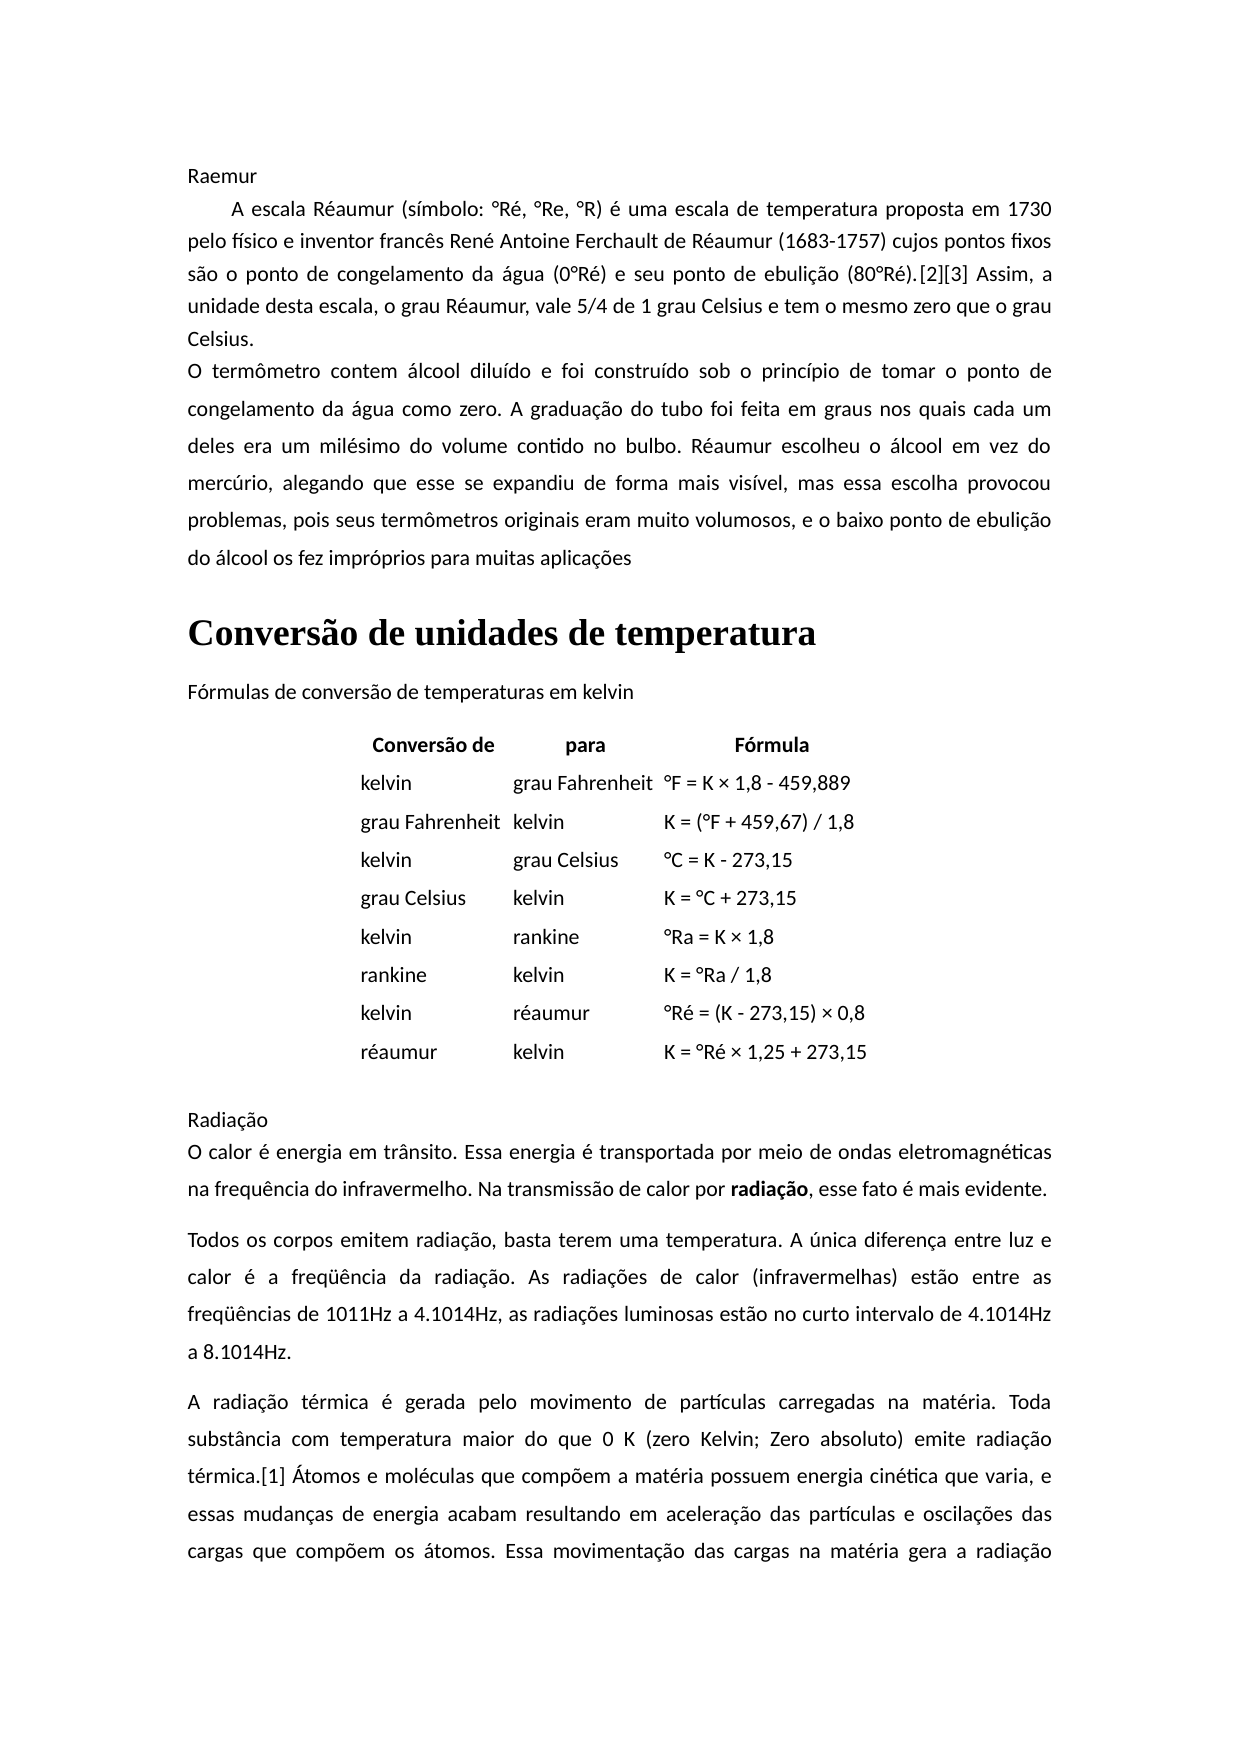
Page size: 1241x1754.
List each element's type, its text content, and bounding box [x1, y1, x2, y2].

table_cell kelvin [510, 958, 661, 996]
table_cell K = (°F + 459,67) / 1,8 [661, 805, 883, 843]
table_cell grau Fahrenheit [510, 766, 661, 804]
text O calor é energia em trânsito. Essa energia é transportada por meio de ondas eletromagnéticas na frequência do infravermelho. Na transmissão de calor por radiação, esse fato é mais evidente. [187, 1138, 1053, 1208]
text Raemur [187, 162, 1053, 194]
table_cell kelvin [358, 766, 510, 804]
table_cell K = °C + 273,15 [661, 881, 883, 919]
table_cell réaumur [510, 996, 661, 1034]
table_cell grau Fahrenheit [358, 805, 510, 843]
table_cell kelvin [358, 996, 510, 1034]
table_cell kelvin [358, 920, 510, 958]
table_cell rankine [510, 920, 661, 958]
text A escala Réaumur (símbolo: °Ré, °Re, °R) é uma escala de temperatura proposta em 1730 pelo físico e inventor francês René Antoine Ferchault de Réaumur (1683-1757) cujos pontos fixos são o ponto de congelamento da água (0°Ré) e seu ponto de ebulição (80°Ré).[2][3] Assim, a unidade desta escala, o grau Réaumur, vale 5/4 de 1 grau Celsius e tem o mesmo zero que o grau Celsius. [187, 194, 1053, 357]
table_cell K = °Ra / 1,8 [661, 958, 883, 996]
table_cell grau Celsius [510, 843, 661, 881]
table_cell rankine [358, 958, 510, 996]
table_cell kelvin [510, 805, 661, 843]
table_cell °Ra = K × 1,8 [661, 920, 883, 958]
table_header Fórmula [661, 728, 883, 766]
table_cell °C = K - 273,15 [661, 843, 883, 881]
table_cell °F = K × 1,8 - 459,889 [661, 766, 883, 804]
table_header para [510, 728, 661, 766]
table_cell réaumur [358, 1035, 510, 1073]
text A radiação térmica é gerada pelo movimento de partículas carregadas na matéria. Toda substância com temperatura maior do que 0 K (zero Kelvin; Zero absoluto) emite radiação térmica.[1] Átomos e moléculas que compõem a matéria possuem energia cinética que varia, e essas mudanças de energia acabam resultando em aceleração das partículas e oscilações das cargas que compõem os átomos. Essa movimentação das cargas na matéria gera a radiação [187, 1388, 1053, 1569]
table_cell grau Celsius [358, 881, 510, 919]
subtitle Conversão de unidades de temperatura [187, 600, 1053, 665]
table_cell K = °Ré × 1,25 + 273,15 [661, 1035, 883, 1073]
text Radiação [187, 1105, 1053, 1138]
table_cell kelvin [510, 881, 661, 919]
table_cell kelvin [510, 1035, 661, 1073]
text Todos os corpos emitem radiação, basta terem uma temperatura. A única diferença entre luz e calor é a freqüência da radiação. As radiações de calor (infravermelhas) estão entre as freqüências de 1011Hz a 4.1014Hz, as radiações luminosas estão no curto intervalo de 4.1014Hz a 8.1014Hz. [187, 1225, 1053, 1370]
table_cell kelvin [358, 843, 510, 881]
text Fórmulas de conversão de temperaturas em kelvin [187, 677, 1053, 710]
table_cell °Ré = (K - 273,15) × 0,8 [661, 996, 883, 1034]
table_header Conversão de [358, 728, 510, 766]
text O termômetro contem álcool diluído e foi construído sob o princípio de tomar o ponto de congelamento da água como zero. A graduação do tubo foi feita em graus nos quais cada um deles era um milésimo do volume contido no bulbo. Réaumur escolheu o álcool em vez do mercúrio, alegando que esse se expandiu de forma mais visível, mas essa escolha provocou problemas, pois seus termômetros originais eram muito volumosos, e o baixo ponto de ebulição do álcool os fez impróprios para muitas aplicações [187, 357, 1053, 576]
